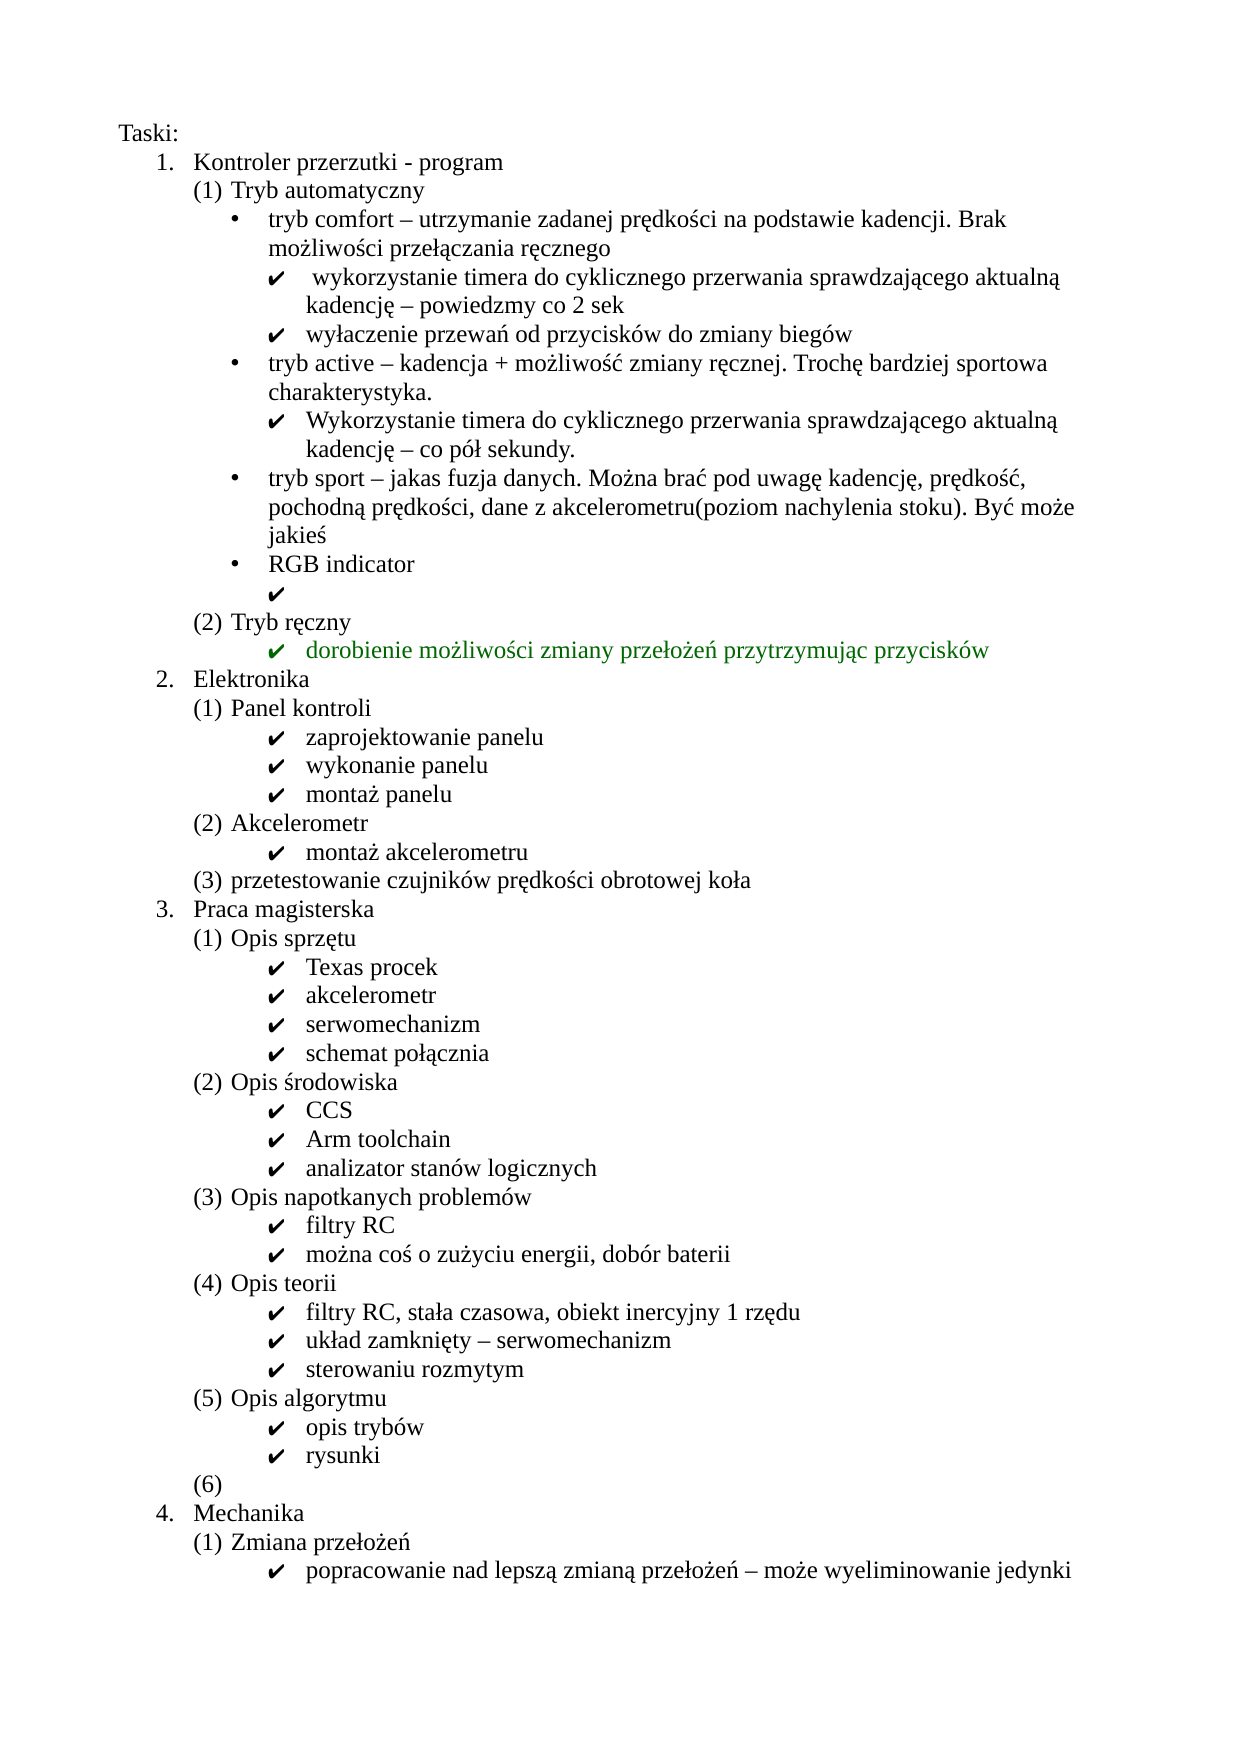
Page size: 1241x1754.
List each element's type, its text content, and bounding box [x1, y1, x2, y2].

list Akcelerometr [193, 808, 1122, 837]
list montaż panelu [268, 779, 1122, 808]
list Mechanika [156, 1498, 1122, 1527]
list popracowanie nad lepszą zmianą przełożeń – może wyeliminowanie jedynki [268, 1556, 1122, 1584]
list Tryb automatyczny [193, 176, 1122, 204]
list przetestowanie czujników prędkości obrotowej koła [193, 866, 1122, 894]
list Elektronika [156, 664, 1122, 693]
list analizator stanów logicznych [268, 1153, 1122, 1182]
list serwomechanizm [268, 1009, 1122, 1038]
list wyłaczenie przewań od przycisków do zmiany biegów [268, 319, 1122, 348]
list schemat połącznia [268, 1038, 1122, 1067]
list filtry RC, stała czasowa, obiekt inercyjny 1 rzędu [268, 1297, 1122, 1326]
list układ zamknięty – serwomechanizm [268, 1326, 1122, 1354]
list filtry RC [268, 1211, 1122, 1239]
list sterowaniu rozmytym [268, 1354, 1122, 1383]
list CCS [268, 1096, 1122, 1124]
list opis trybów [268, 1412, 1122, 1441]
text Taski: [118, 118, 1122, 147]
list montaż akcelerometru [268, 837, 1122, 866]
list tryb comfort – utrzymanie zadanej prędkości na podstawie kadencji. Brak możliwości przełączania ręcznego [231, 204, 1122, 262]
list akcelerometr [268, 981, 1122, 1009]
list Arm toolchain [268, 1124, 1122, 1153]
list Opis algorytmu [193, 1383, 1122, 1412]
list RGB indicator [231, 549, 1122, 578]
list Opis środowiska [193, 1067, 1122, 1096]
list rysunki [268, 1441, 1122, 1469]
list Kontroler przerzutki - program [156, 147, 1122, 176]
list wykonanie panelu [268, 751, 1122, 779]
list zaprojektowanie panelu [268, 722, 1122, 751]
list Opis teorii [193, 1268, 1122, 1297]
list Texas procek [268, 952, 1122, 981]
list Panel kontroli [193, 693, 1122, 722]
list wykorzystanie timera do cyklicznego przerwania sprawdzającego aktualną kadencję – powiedzmy co 2 sek [268, 262, 1122, 319]
list można coś o zużyciu energii, dobór baterii [268, 1239, 1122, 1268]
list Opis sprzętu [193, 923, 1122, 952]
list tryb active – kadencja + możliwość zmiany ręcznej. Trochę bardziej sportowa charakterystyka. [231, 348, 1122, 406]
list dorobienie możliwości zmiany przełożeń przytrzymując przycisków [268, 636, 1122, 664]
list Wykorzystanie timera do cyklicznego przerwania sprawdzającego aktualną kadencję – co pół sekundy. [268, 406, 1122, 463]
list Praca magisterska [156, 894, 1122, 923]
list Zmiana przełożeń [193, 1527, 1122, 1556]
list Tryb ręczny [193, 607, 1122, 636]
list Opis napotkanych problemów [193, 1182, 1122, 1211]
list tryb sport – jakas fuzja danych. Można brać pod uwagę kadencję, prędkość, pochodną prędkości, dane z akcelerometru(poziom nachylenia stoku). Być może jakieś [231, 463, 1122, 549]
